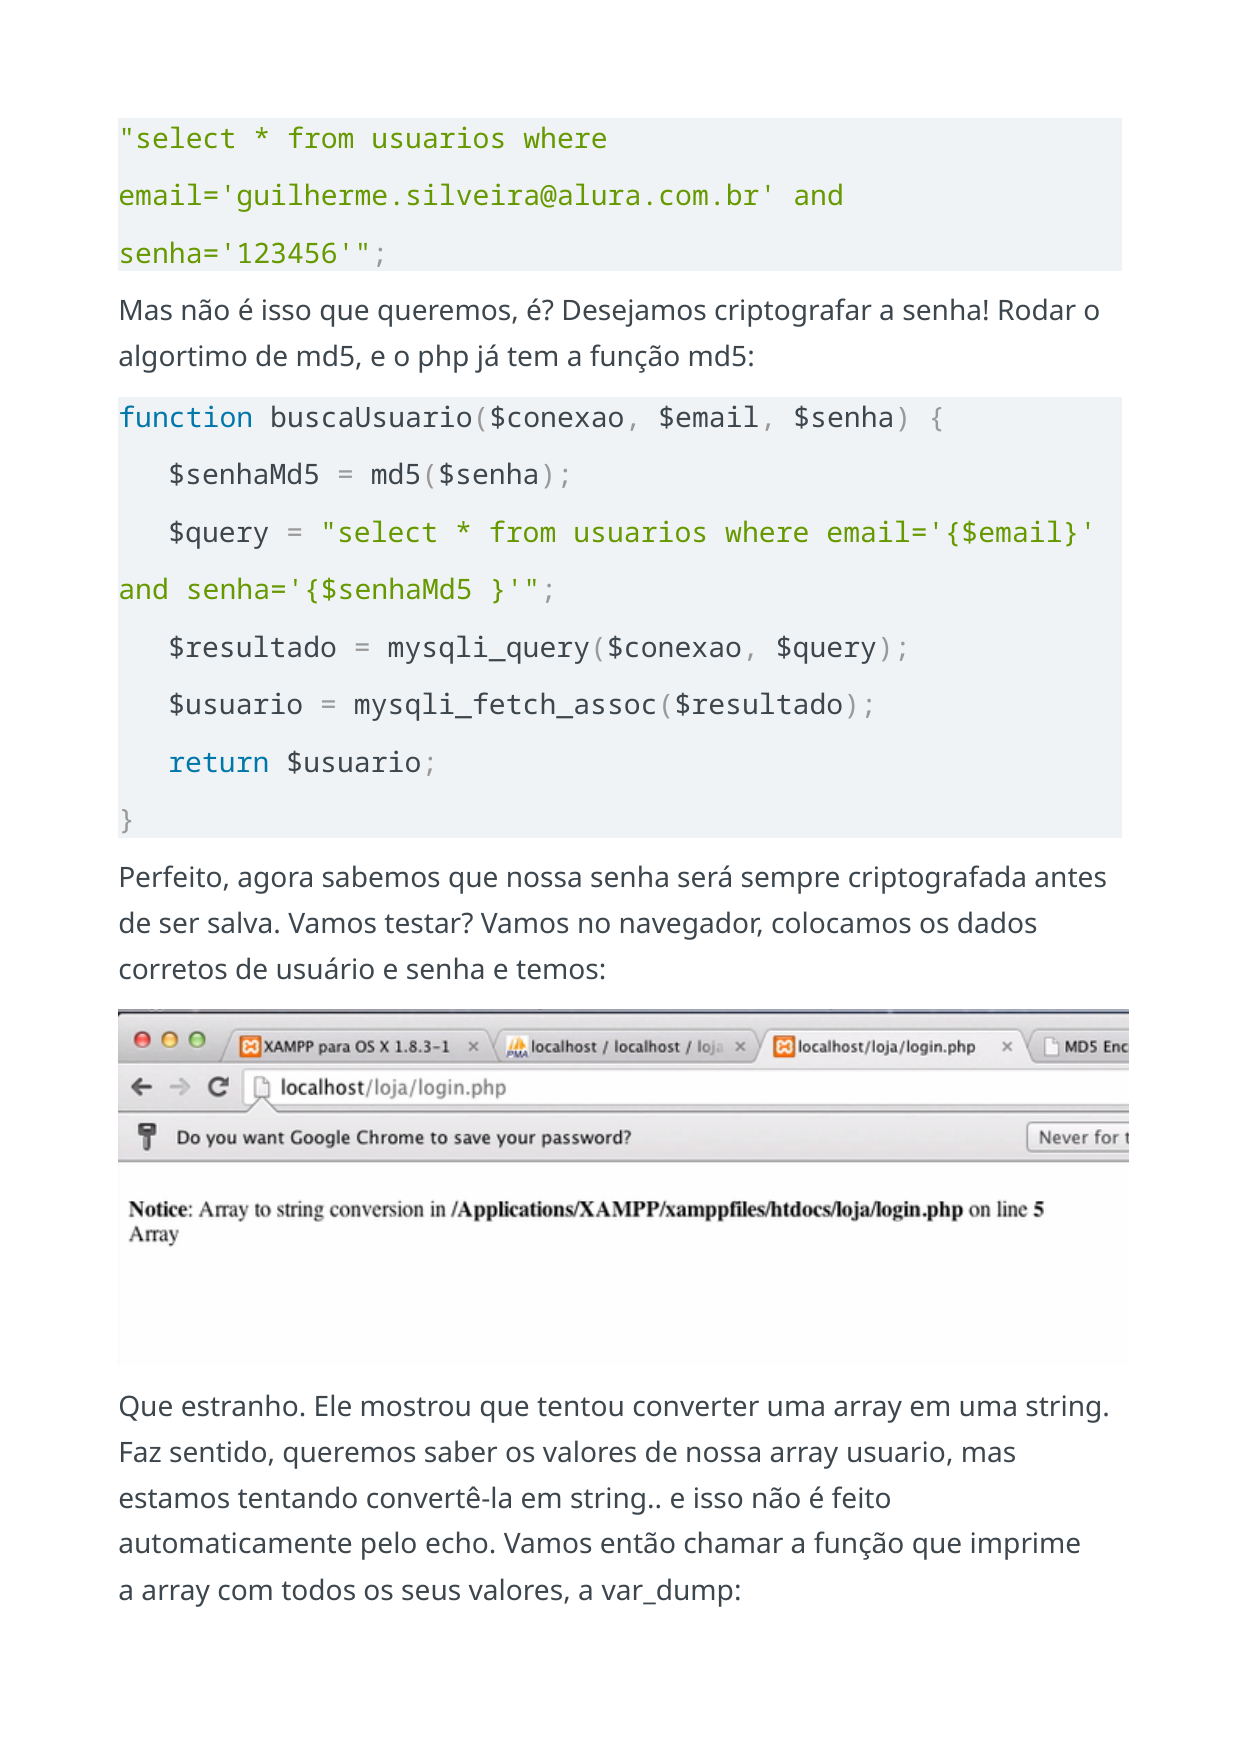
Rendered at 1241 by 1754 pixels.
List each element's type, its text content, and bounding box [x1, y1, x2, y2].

text Mas não é isso que queremos, é? Desejamos criptografar a senha! Rodar o algortimo de md5, e o php já tem a função md5: [118, 291, 1122, 375]
picture [118, 1009, 1129, 1366]
text } [118, 799, 1122, 838]
text $senhaMd5 = md5($senha); [118, 454, 1122, 493]
text return $usuario; [118, 742, 1122, 780]
text function buscaUsuario($conexao, $email, $senha) { [118, 397, 1122, 435]
text $query = "select * from usuarios where email='{$email}' and senha='{$senhaMd5 }'"; [118, 512, 1122, 608]
text $resultado = mysqli_query($conexao, $query); [118, 627, 1122, 665]
text Perfeito, agora sabemos que nossa senha será sempre criptografada antes de ser salva. Vamos testar? Vamos no navegador, colocamos os dados corretos de usuário e senha e temos: [118, 857, 1122, 987]
text Que estranho. Ele mostrou que tentou converter uma array em uma string. Faz sentido, queremos saber os valores de nossa array usuario, mas estamos tentando convertê-la em string.. e isso não é feito automaticamente pelo echo. Vamos então chamar a função que imprime a array com todos os seus valores, a var_dump: [118, 1386, 1122, 1608]
text "select * from usuarios where email='guilherme.silveira@alura.com.br' and senha='123456'"; [118, 118, 1122, 271]
text $usuario = mysqli_fetch_assoc($resultado); [118, 684, 1122, 723]
